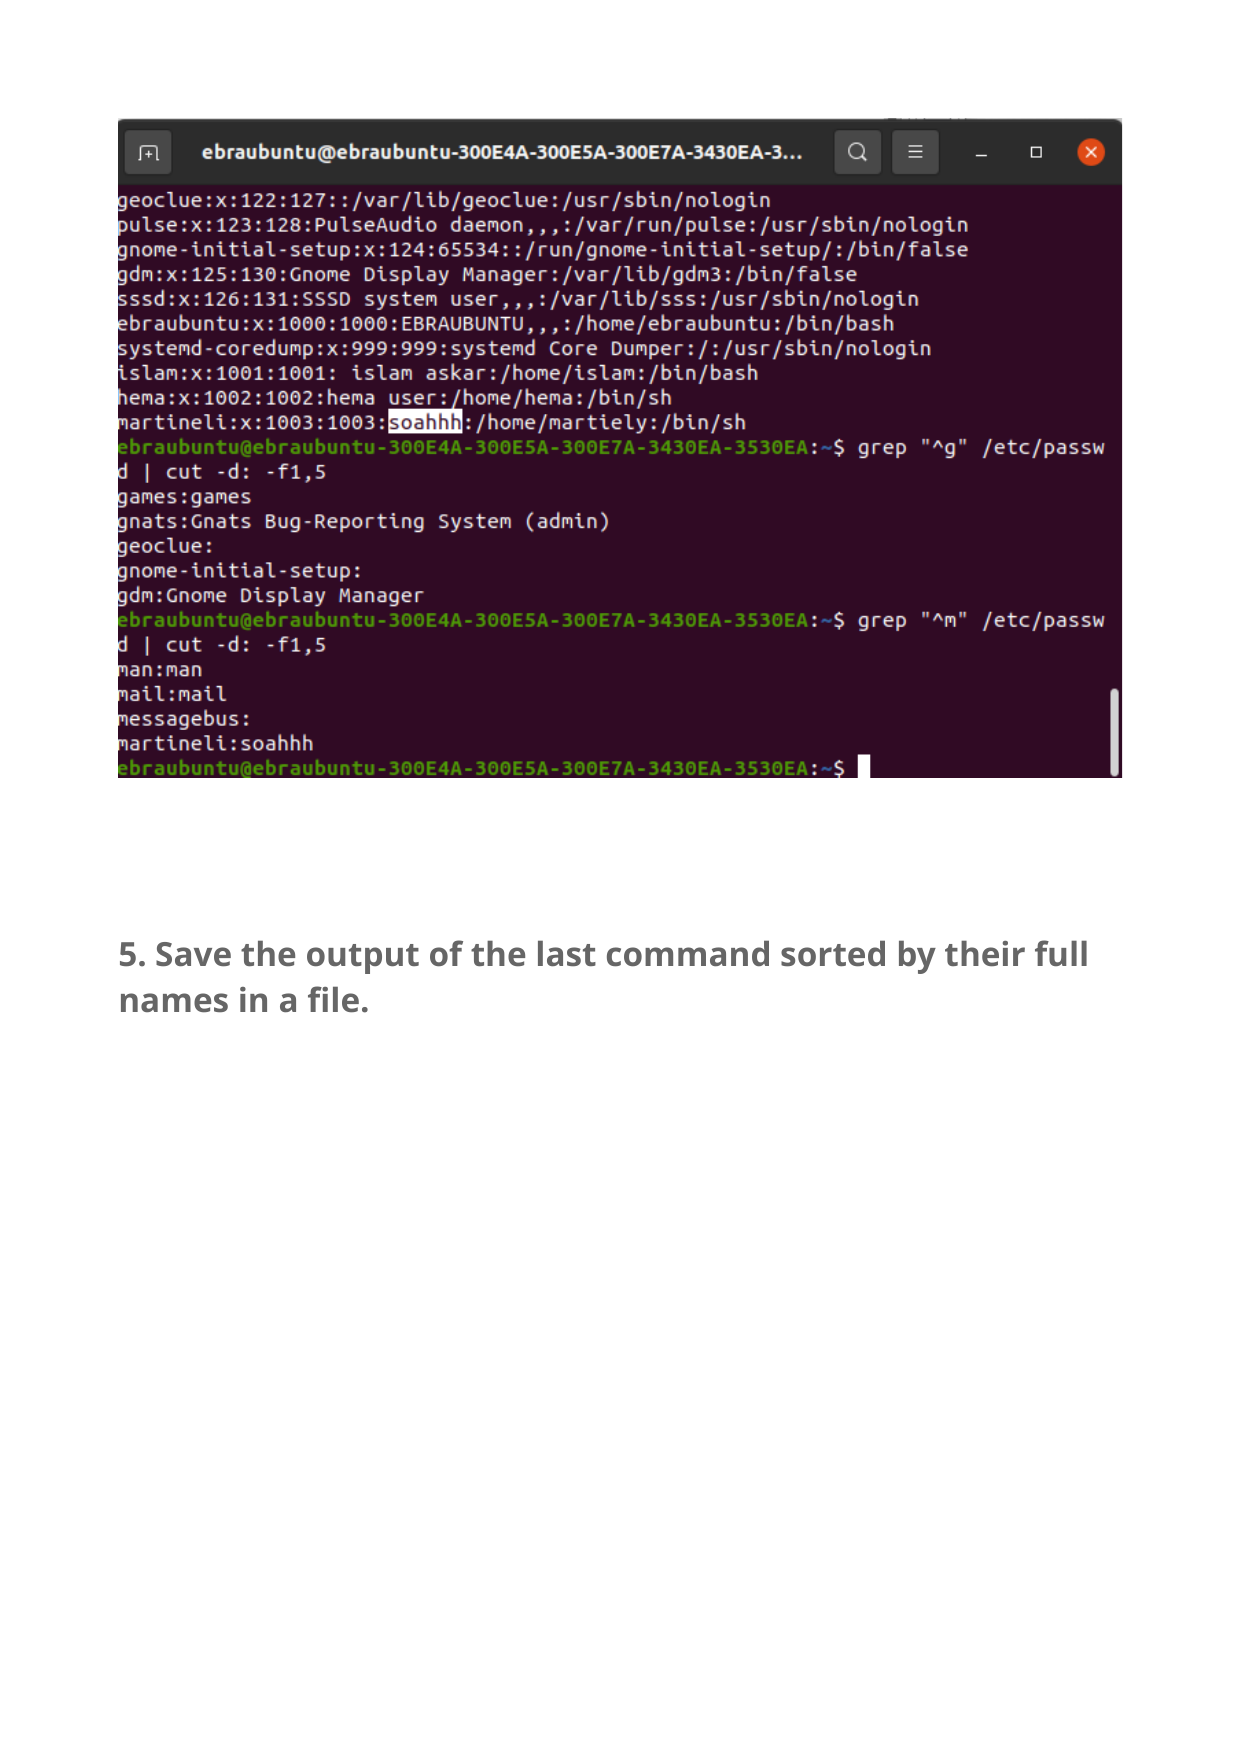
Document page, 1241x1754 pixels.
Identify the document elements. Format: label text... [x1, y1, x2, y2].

picture [118, 118, 1123, 778]
text 5. Save the output of the last command sorted by their full names in a file. [118, 931, 1122, 1022]
